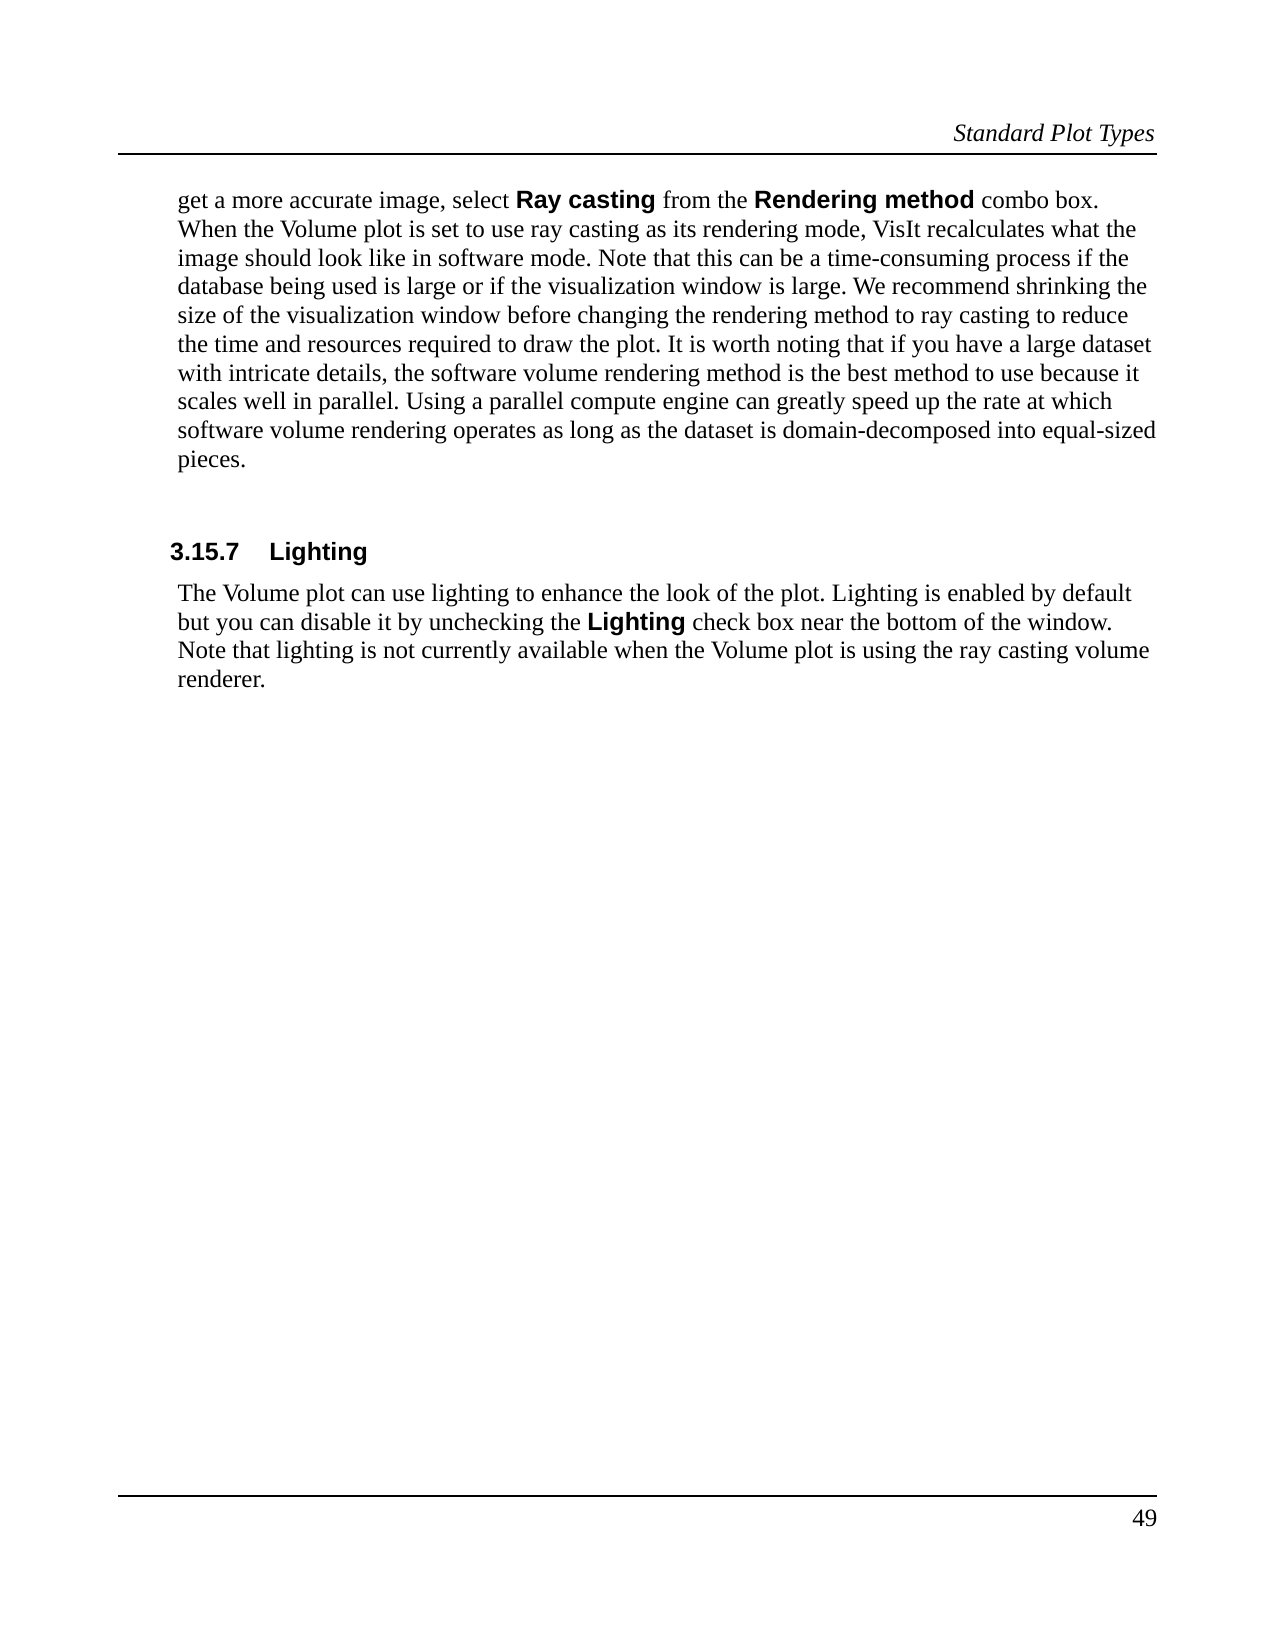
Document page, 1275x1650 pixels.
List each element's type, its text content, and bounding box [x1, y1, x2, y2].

subtitle Lighting [163, 537, 1157, 566]
text get a more accurate image, select Ray casting from the Rendering method combo box. When the Volume plot is set to use ray casting as its rendering mode, VisIt recalculates what the image should look like in software mode. Note that this can be a time-consuming process if the database being used is large or if the visualization window is large. We recommend shrinking the size of the visualization window before changing the rendering method to ray casting to reduce the time and resources required to draw the plot. It is worth noting that if you have a large dataset with intricate details, the software volume rendering method is the best method to use because it scales well in parallel. Using a parallel compute engine can greatly speed up the rate at which software volume rendering operates as long as the dataset is domain-decomposed into equal-sized pieces. [177, 185, 1157, 473]
text The Volume plot can use lighting to enhance the look of the plot. Lighting is enabled by default but you can disable it by unchecking the Lighting check box near the bottom of the window. Note that lighting is not currently available when the Volume plot is using the ray casting volume renderer. [177, 578, 1157, 693]
